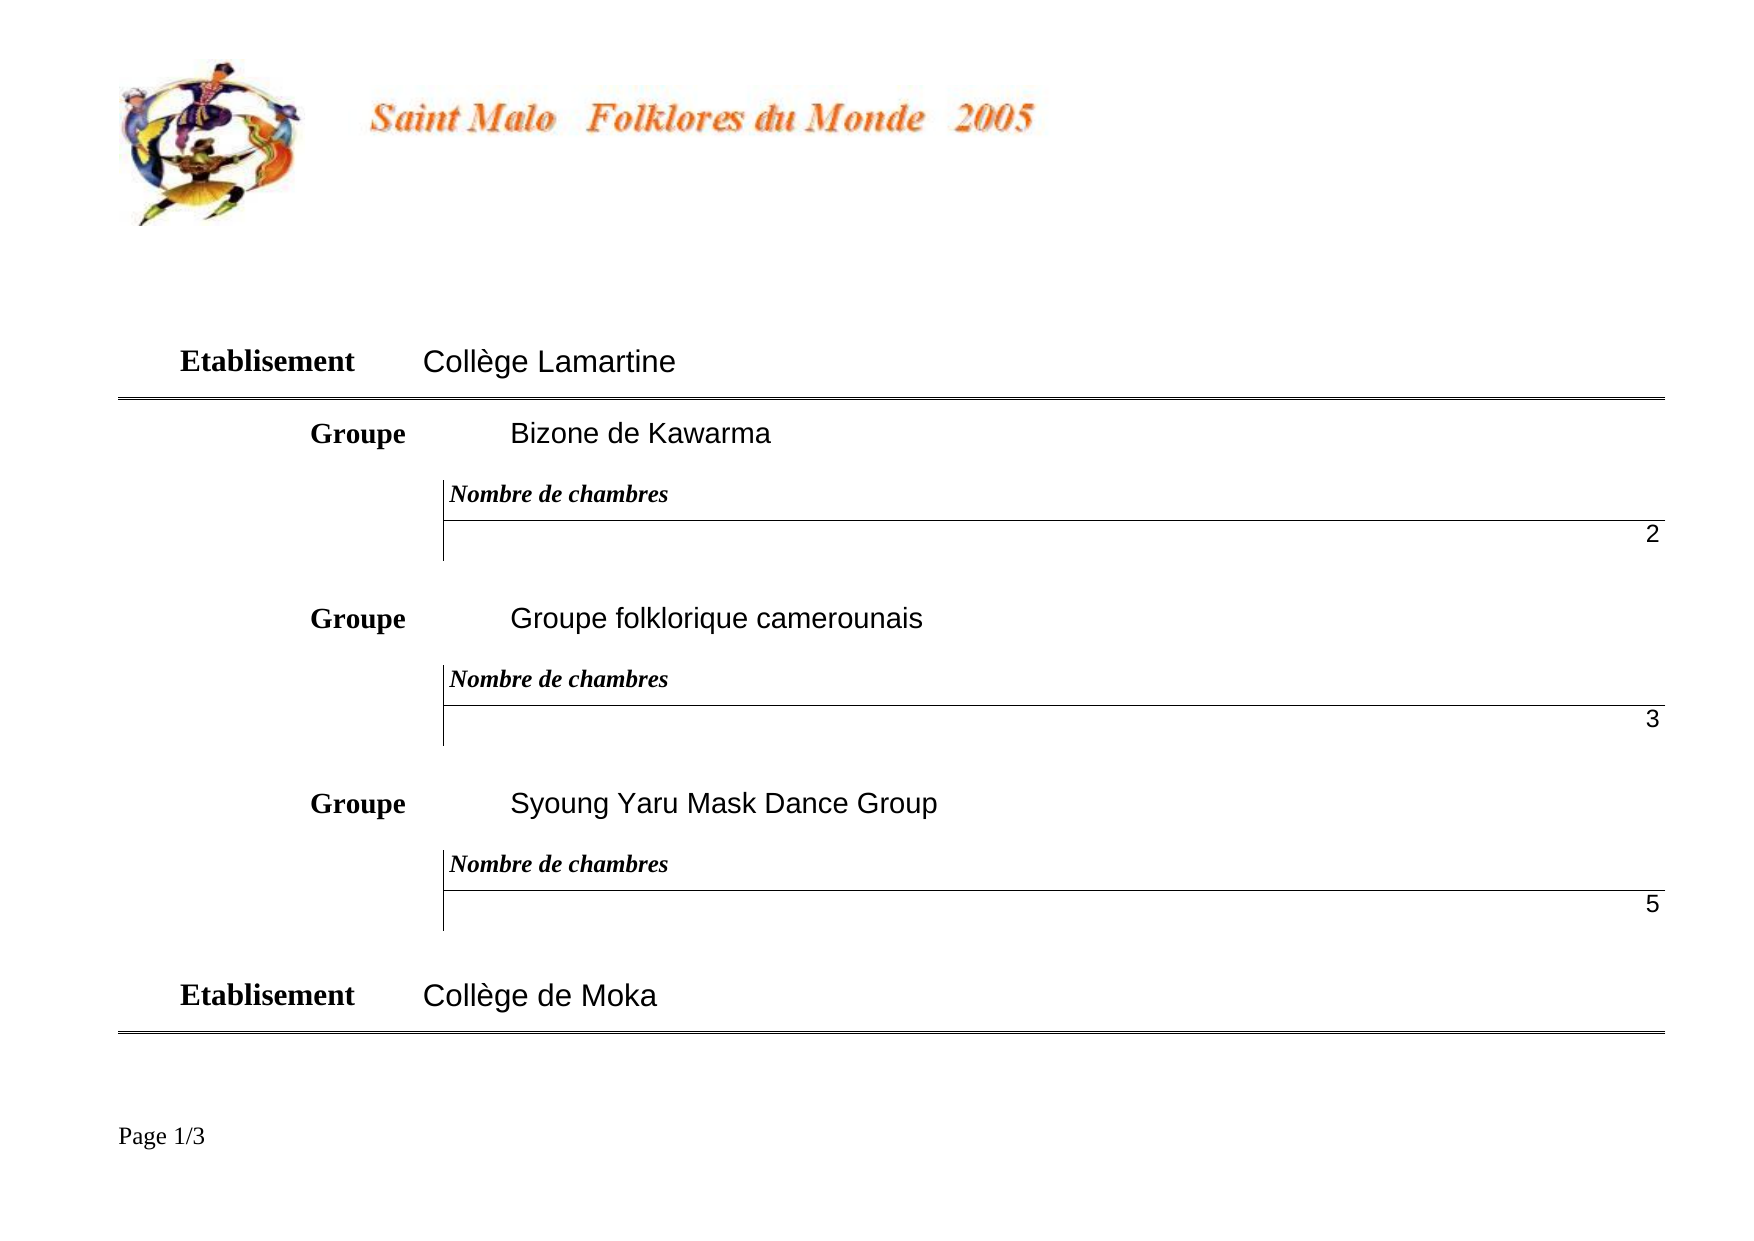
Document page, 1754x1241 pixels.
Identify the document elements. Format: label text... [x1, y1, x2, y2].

table_header Bizone de Kawarma [504, 417, 1665, 462]
picture [119, 59, 306, 226]
picture [347, 85, 1059, 191]
table_cell 3 [444, 706, 1665, 746]
table_header Nombre de chambres [444, 480, 1665, 520]
table_header Collège Lamartine [417, 338, 1665, 397]
table_header Etablisement [118, 338, 417, 397]
table_cell 5 [444, 891, 1665, 931]
table_header Groupe [211, 602, 504, 647]
table_header Syoung Yaru Mask Dance Group [504, 787, 1665, 832]
table_header Nombre de chambres [444, 850, 1665, 890]
table_header Nombre de chambres [444, 665, 1665, 705]
table_header Collège de Moka [417, 972, 1665, 1031]
table_header Groupe [211, 417, 504, 462]
table_cell 2 [444, 521, 1665, 561]
table_header Groupe folklorique camerounais [504, 602, 1665, 647]
table_header Etablisement [118, 972, 417, 1031]
table_header Groupe [211, 787, 504, 832]
